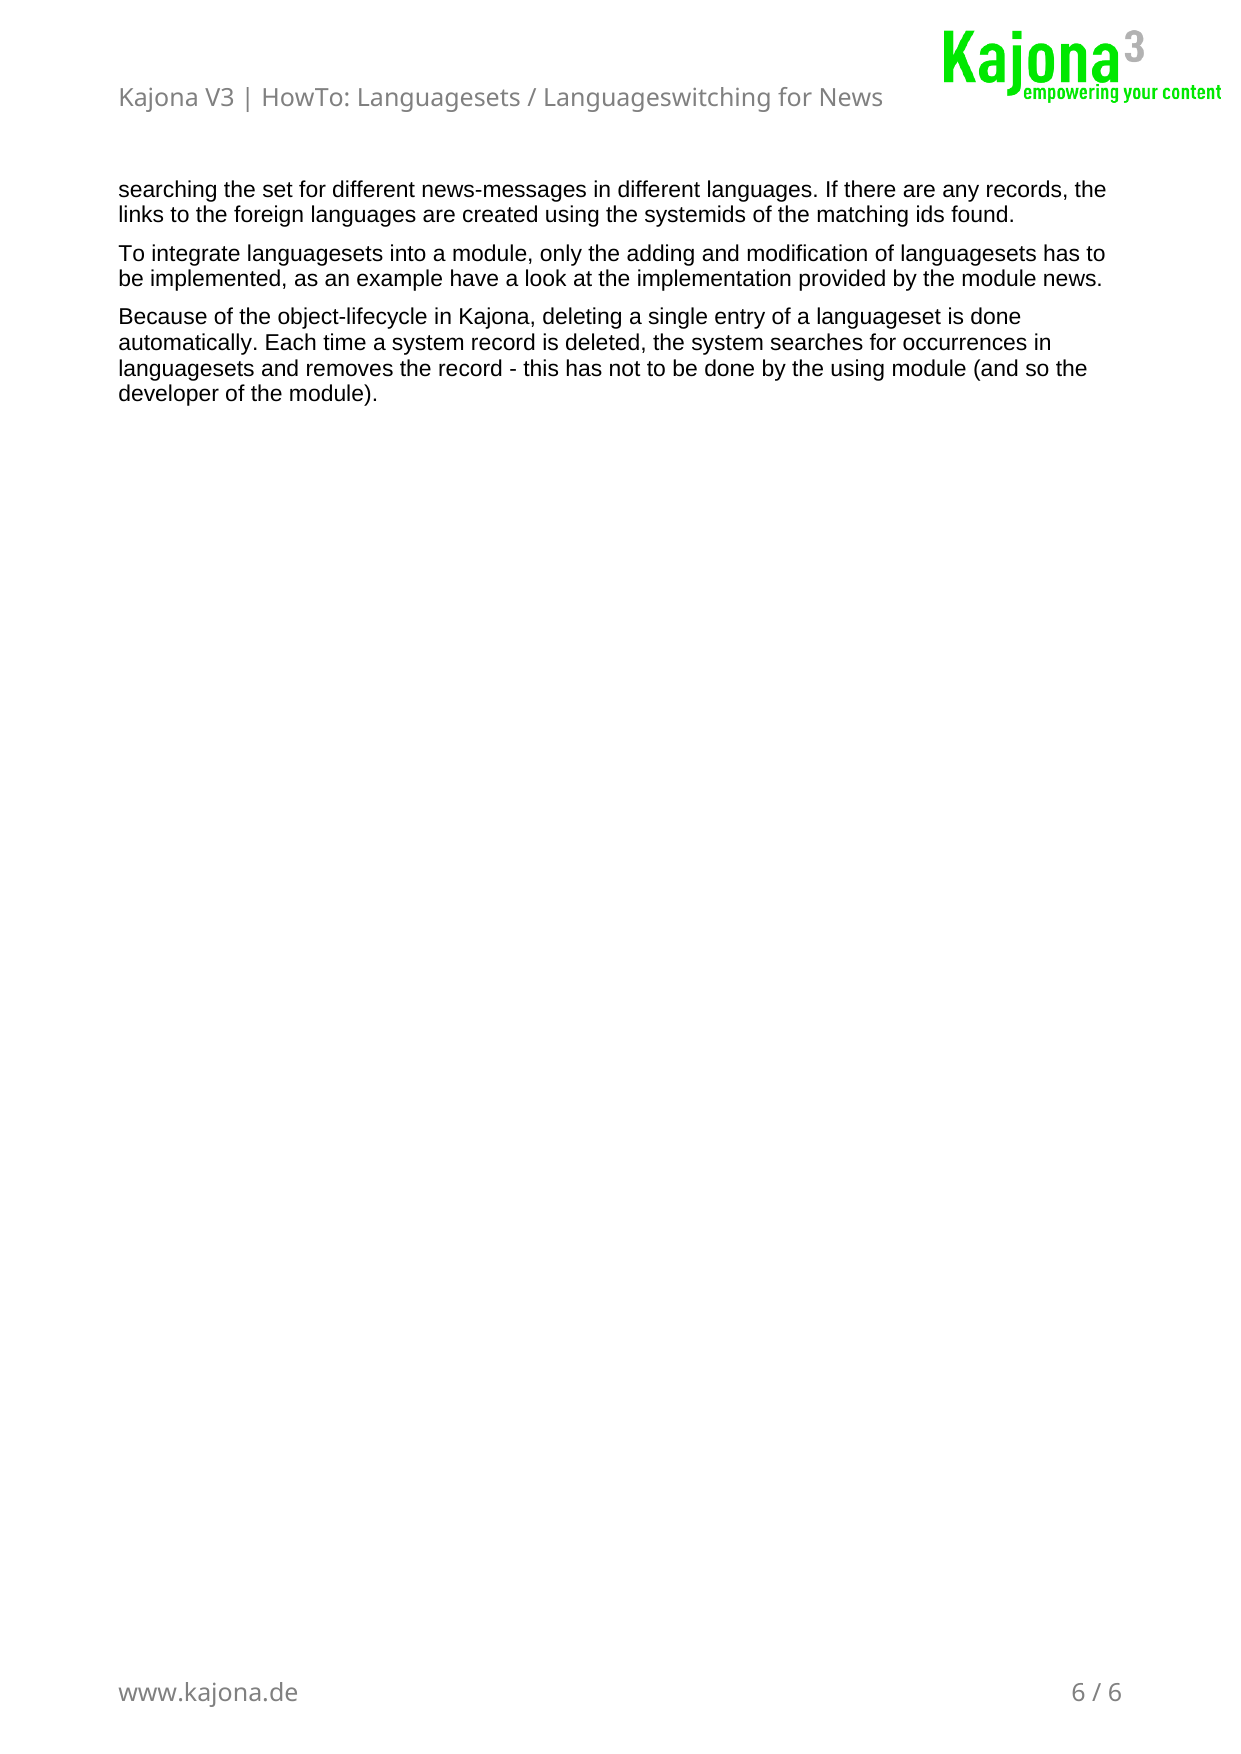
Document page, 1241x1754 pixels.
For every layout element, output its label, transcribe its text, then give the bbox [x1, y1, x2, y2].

text To integrate languagesets into a module, only the adding and modification of languagesets has to be implemented, as an example have a look at the implementation provided by the module news. [118, 240, 1122, 292]
text Because of the object-lifecycle in Kajona, deleting a single entry of a languageset is done automatically. Each time a system record is deleted, the system searches for occurrences in languagesets and removes the record - this has not to be done by the using module (and so the developer of the module). [118, 304, 1122, 407]
picture [944, 30, 1221, 103]
text searching the set for different news-messages in different languages. If there are any records, the links to the foreign languages are created using the systemids of the matching ids found. [118, 177, 1122, 228]
